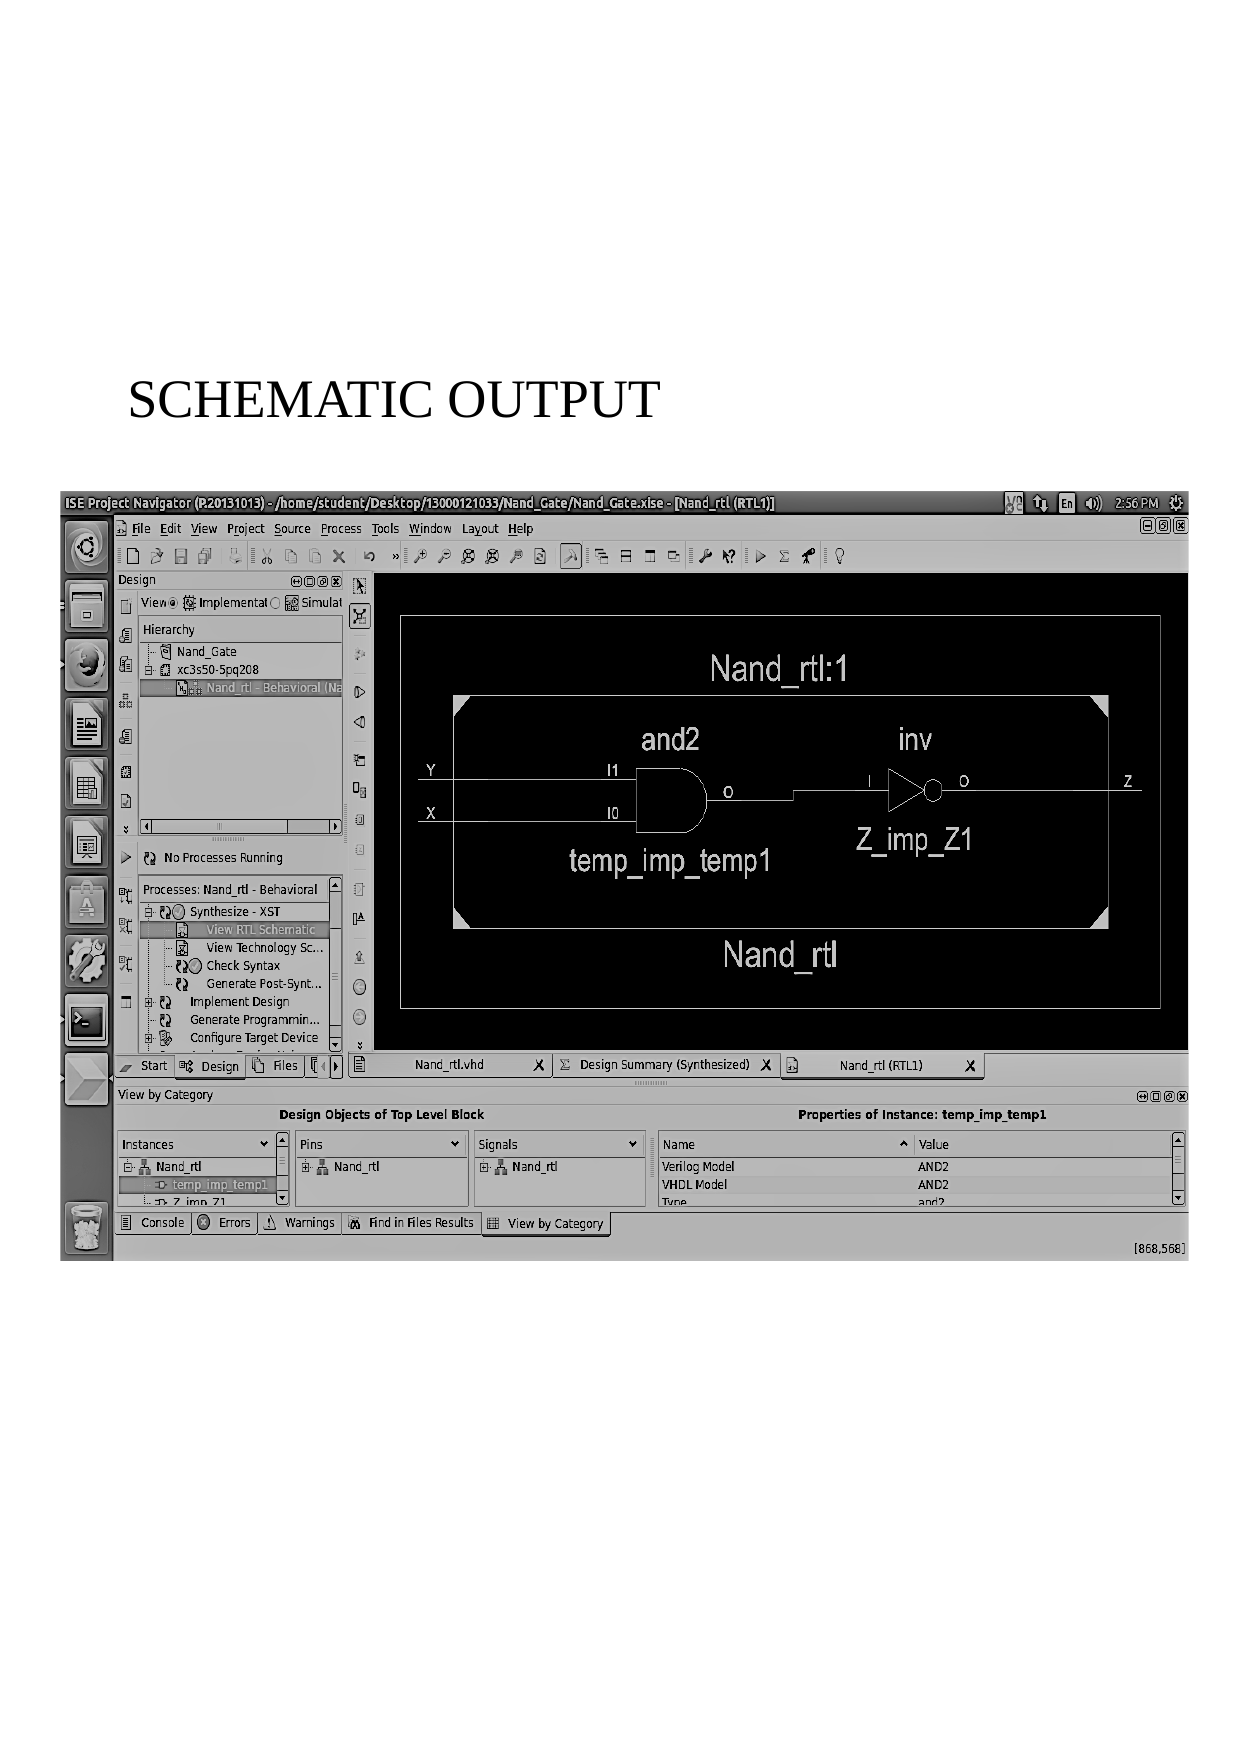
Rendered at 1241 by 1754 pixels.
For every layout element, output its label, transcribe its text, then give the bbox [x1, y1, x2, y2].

picture [60, 491, 1189, 1261]
text SCHEMATIC OUTPUT [127, 367, 1122, 429]
